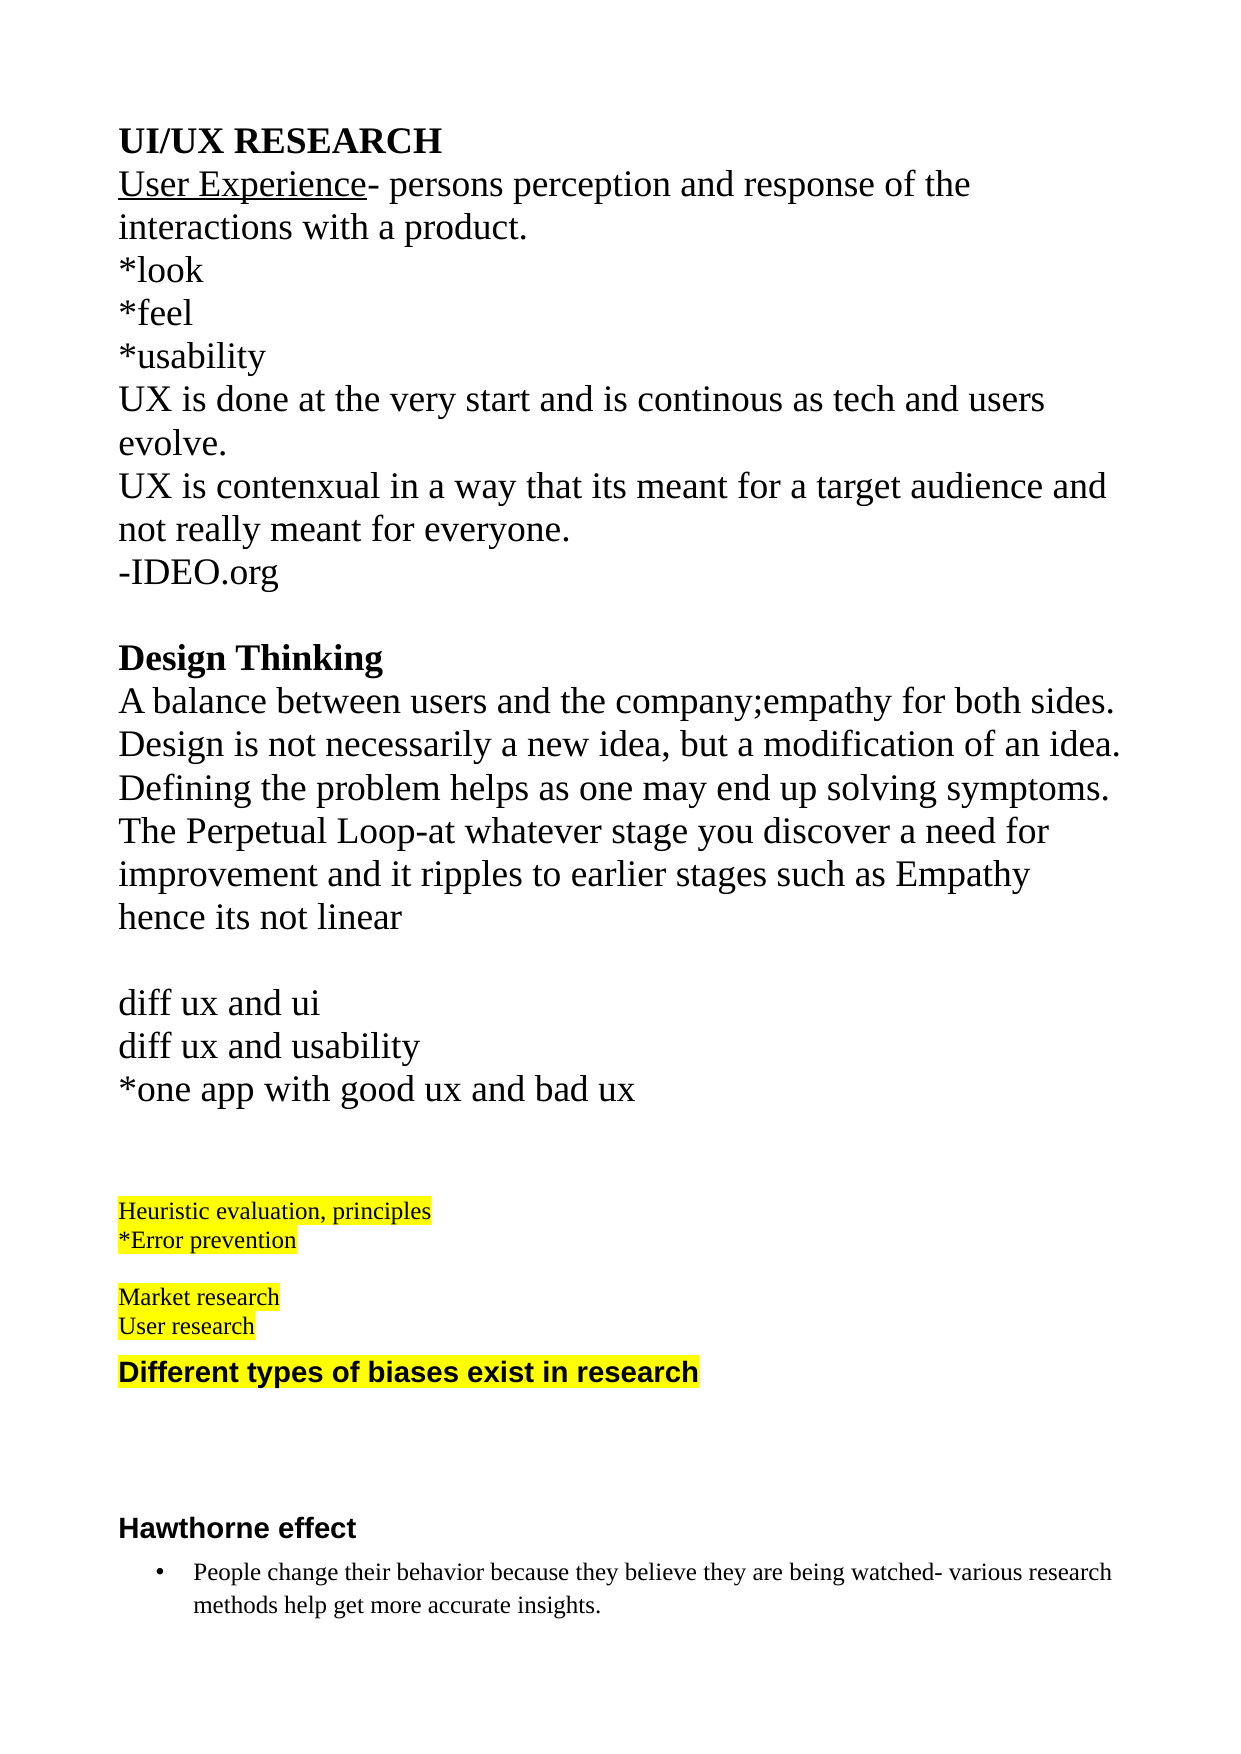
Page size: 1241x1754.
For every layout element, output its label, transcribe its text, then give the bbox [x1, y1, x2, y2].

text *one app with good ux and bad ux [118, 1067, 1122, 1110]
text -IDEO.org [118, 549, 1122, 592]
text Market research [118, 1282, 1122, 1311]
text Design Thinking [118, 636, 1122, 679]
text Heuristic evaluation, principles [118, 1196, 1122, 1225]
text UX is done at the very start and is continous as tech and users evolve. [118, 377, 1122, 463]
text A balance between users and the company;empathy for both sides. [118, 679, 1122, 722]
subtitle Hawthorne effect [118, 1511, 1122, 1544]
text diff ux and ui [118, 981, 1122, 1024]
list People change their behavior because they believe they are being watched- various research methods help get more accurate insights. [156, 1557, 1122, 1619]
text User Experience- persons perception and response of the interactions with a product. [118, 161, 1122, 247]
subtitle Different types of biases exist in research [118, 1354, 1122, 1388]
text Defining the problem helps as one may end up solving symptoms. [118, 765, 1122, 808]
text UX is contenxual in a way that its meant for a target audience and not really meant for everyone. [118, 463, 1122, 549]
text *Error prevention [118, 1225, 1122, 1254]
text *look [118, 247, 1122, 291]
text Design is not necessarily a new idea, but a modification of an idea. [118, 722, 1122, 765]
text diff ux and usability [118, 1024, 1122, 1067]
text User research [118, 1311, 1122, 1340]
text The Perpetual Loop-at whatever stage you discover a need for improvement and it ripples to earlier stages such as Empathy hence its not linear [118, 808, 1122, 937]
text UI/UX RESEARCH [118, 118, 1122, 161]
text *feel *usability [118, 291, 1122, 377]
